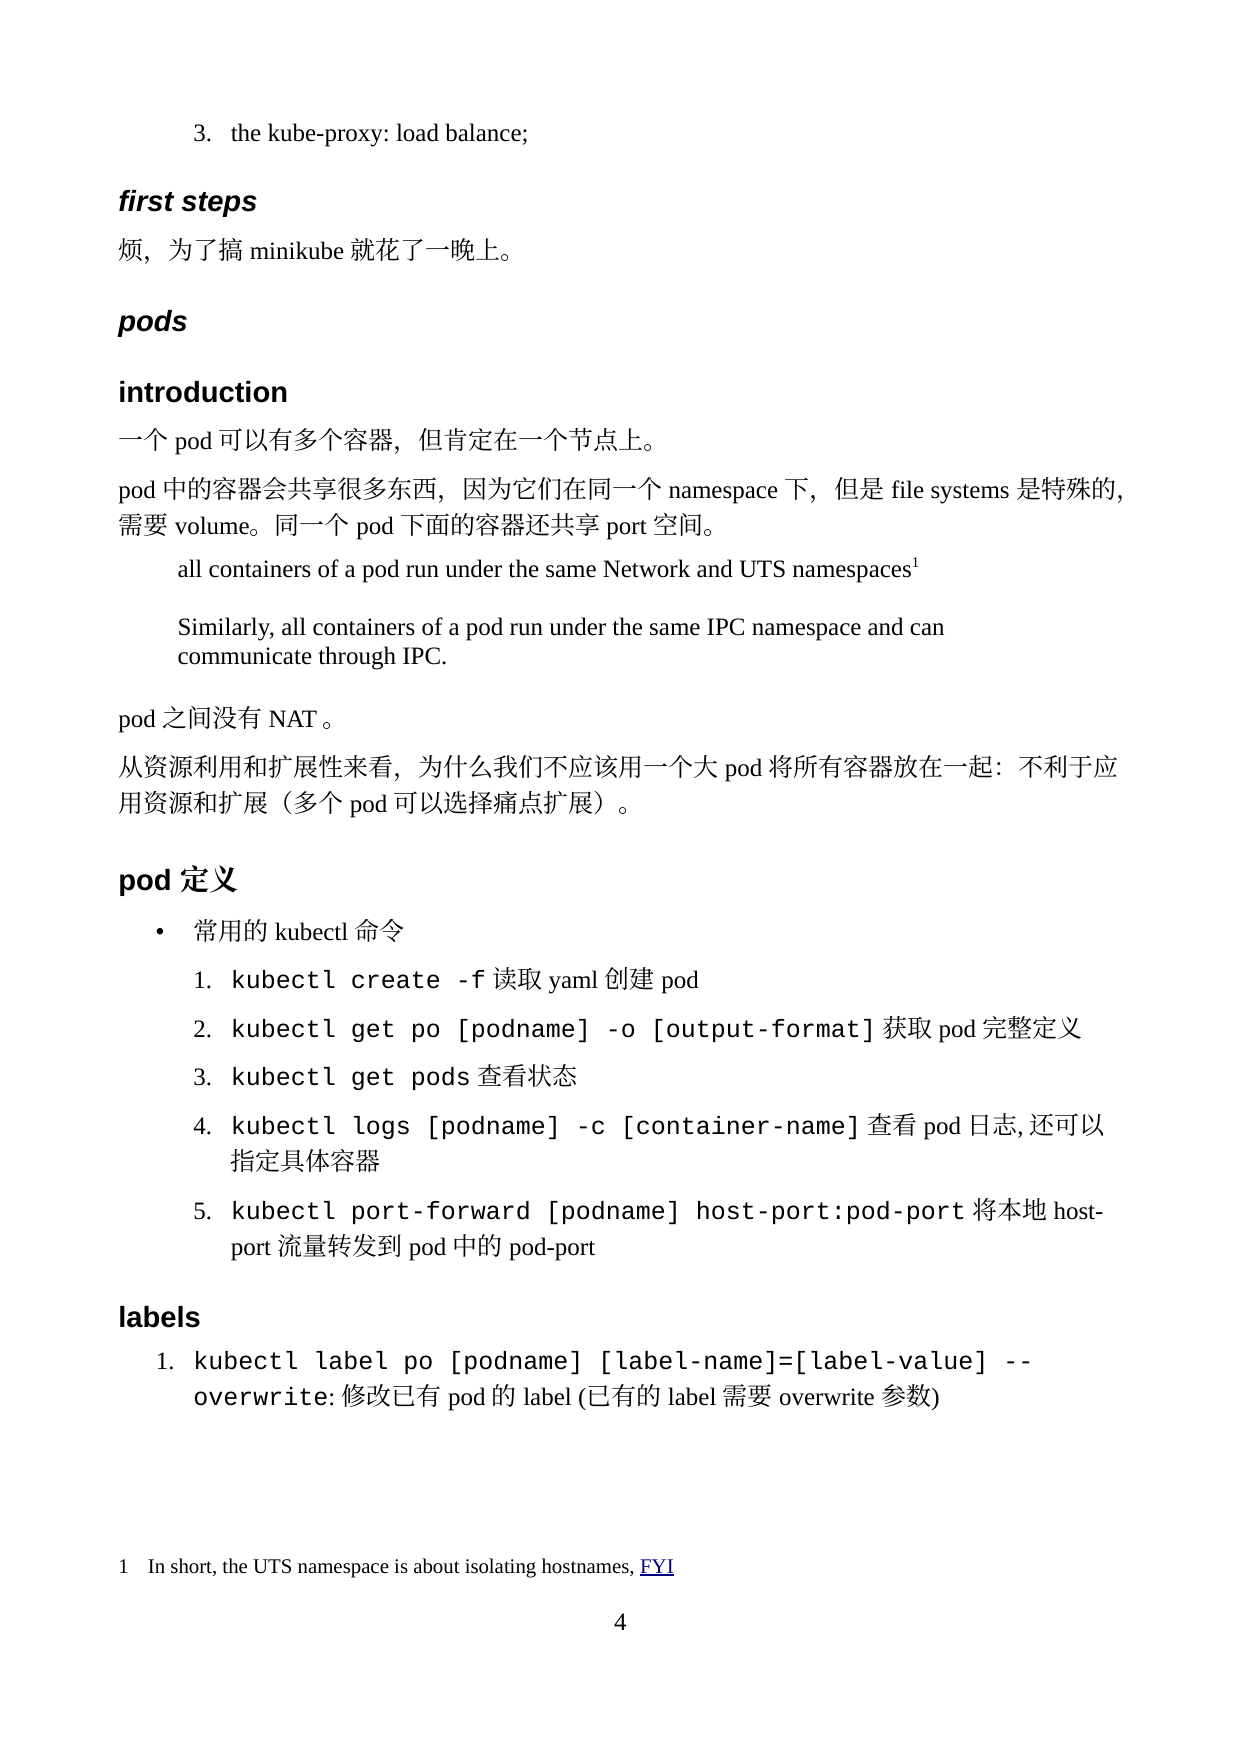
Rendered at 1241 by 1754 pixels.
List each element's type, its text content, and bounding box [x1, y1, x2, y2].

list kubectl label po [podname] [label-name]=[label-value] --overwrite: 修改已有 pod 的 label (已有的 label 需要 overwrite 参数) [156, 1346, 1122, 1413]
subtitle first steps [118, 184, 1122, 218]
text Similarly, all containers of a pod run under the same IPC namespace and can communicate through IPC. [177, 612, 1063, 669]
text 烦，为了搞 minikube 就花了一晚上。 [118, 230, 1122, 266]
subtitle introduction [118, 375, 1122, 408]
text pod 中的容器会共享很多东西，因为它们在同一个 namespace 下，但是 file systems 是特殊的，需要 volume。同一个 pod 下面的容器还共享 port 空间。 [118, 469, 1122, 541]
subtitle pod 定义 [118, 857, 1122, 899]
list kubectl get pods 查看状态 [193, 1057, 1122, 1093]
list kubectl port-forward [podname] host-port:pod-port 将本地 host-port 流量转发到 pod 中的 pod-port [193, 1191, 1122, 1263]
subtitle labels [118, 1300, 1122, 1334]
list kubectl create -f 读取 yaml 创建 pod [193, 959, 1122, 996]
list the kube-proxy: load balance; [193, 118, 1122, 147]
text 一个 pod 可以有多个容器，但肯定在一个节点上。 [118, 421, 1122, 457]
text all containers of a pod run under the same Network and UTS namespaces [177, 554, 1063, 582]
list kubectl logs [podname] -c [container-name] 查看 pod 日志, 还可以指定具体容器 [193, 1106, 1122, 1178]
subtitle pods [118, 304, 1122, 337]
list 常用的 kubectl 命令 [156, 911, 1122, 947]
text 从资源利用和扩展性来看，为什么我们不应该用一个大 pod 将所有容器放在一起：不利于应用资源和扩展（多个 pod 可以选择痛点扩展）。 [118, 747, 1122, 819]
list kubectl get po [podname] -o [output-format] 获取 pod 完整定义 [193, 1008, 1122, 1044]
text pod 之间没有 NAT 。 [118, 699, 1122, 735]
text In short, the UTS namespace is about isolating hostnames, FYI [118, 1553, 1122, 1578]
